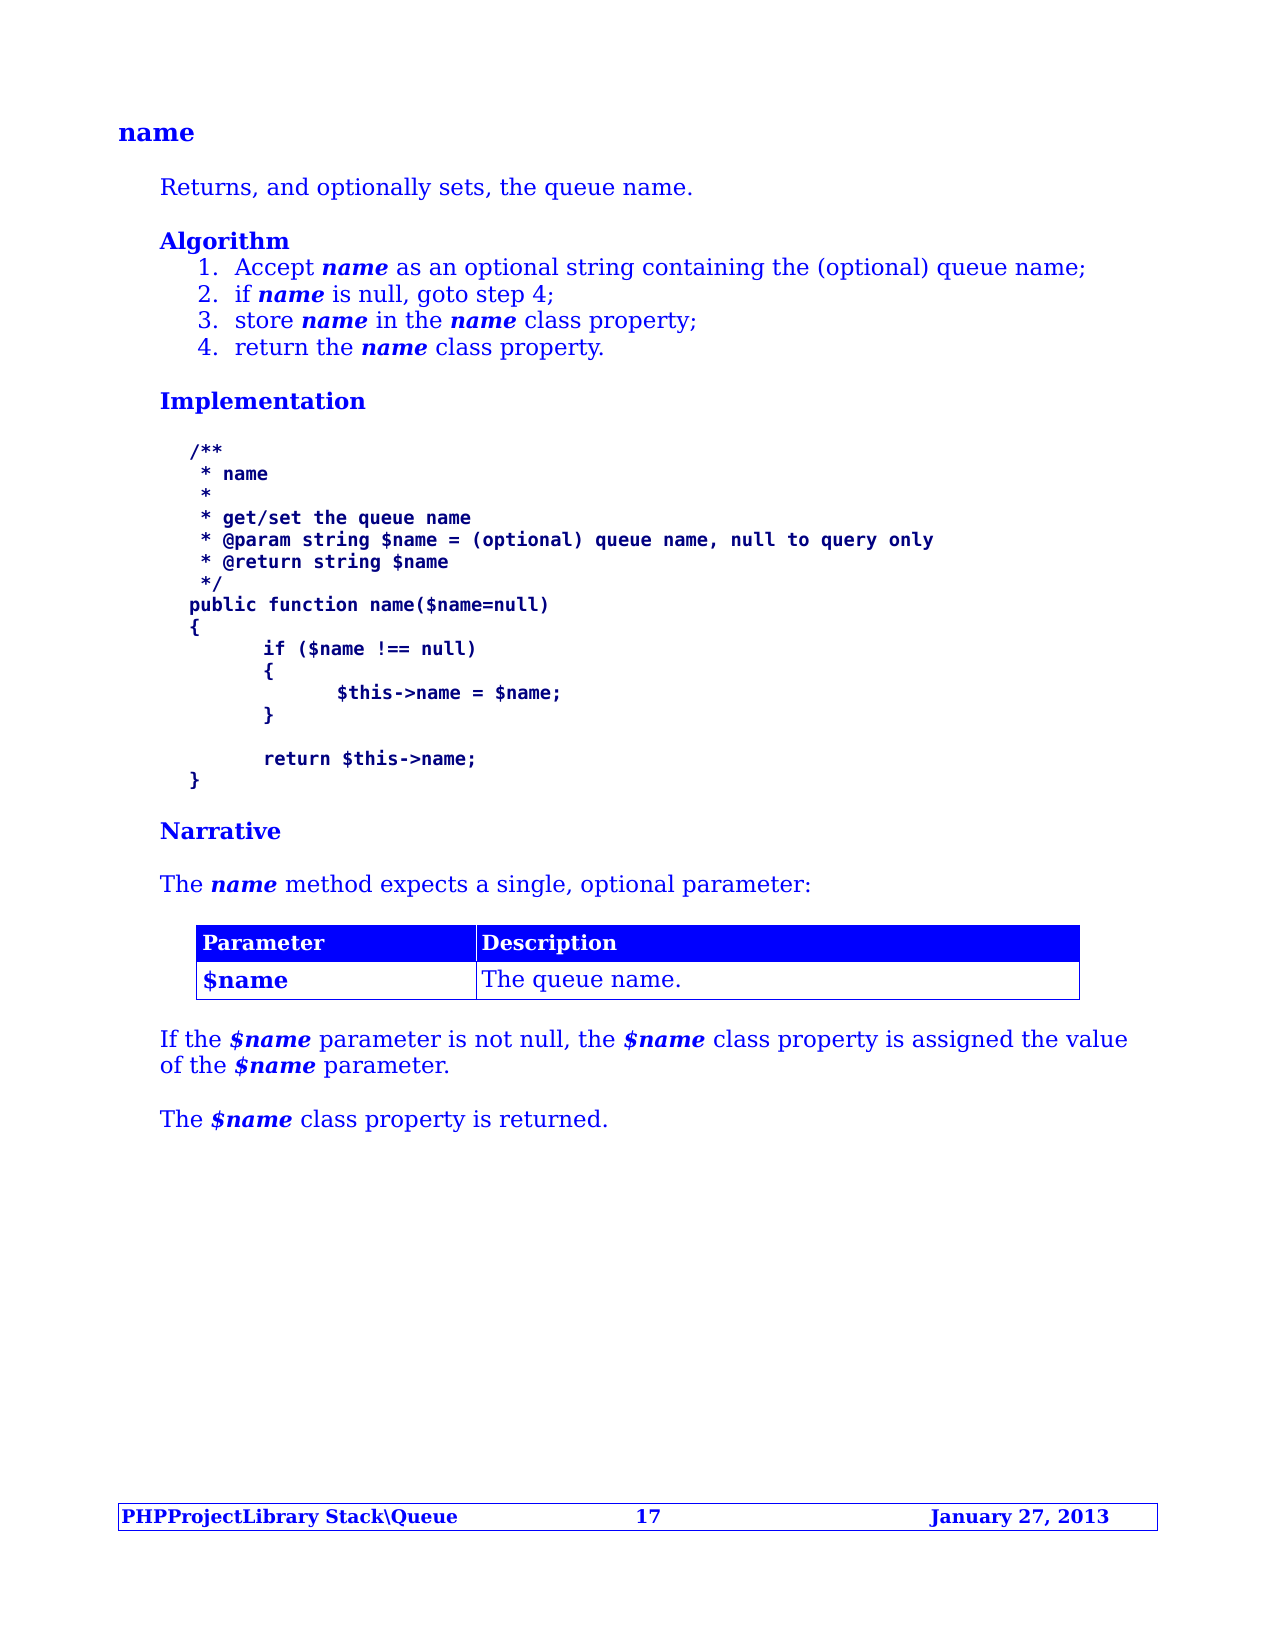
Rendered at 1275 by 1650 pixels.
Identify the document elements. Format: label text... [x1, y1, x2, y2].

table_header Description [477, 926, 1079, 961]
list { [189, 616, 1157, 638]
list } [189, 704, 1157, 726]
list $this->name = $name; [189, 682, 1157, 704]
list */ [189, 572, 1157, 594]
list public function name($name=null) [189, 594, 1157, 616]
table_cell The queue name. [477, 962, 1079, 999]
list * get/set the queue name [189, 507, 1157, 529]
text If the $name parameter is not null, the $name class property is assigned the value of the $name parameter. [159, 1026, 1157, 1079]
list } [189, 769, 1157, 791]
list * [189, 485, 1157, 507]
list * @param string $name = (optional) queue name, null to query only [189, 529, 1157, 551]
list Accept name as an optional string containing the (optional) queue name; [197, 254, 1157, 281]
list /** [189, 441, 1157, 463]
table_header Parameter [197, 926, 476, 961]
text The name method expects a single, optional parameter: [159, 871, 1157, 898]
text Algorithm [159, 227, 1157, 254]
list if ($name !== null) [189, 638, 1157, 660]
list return $this->name; [189, 747, 1157, 769]
title name [118, 118, 1157, 147]
list store name in the name class property; [197, 308, 1157, 334]
text Narrative [159, 818, 1157, 845]
list { [189, 660, 1157, 682]
list * @return string $name [189, 551, 1157, 572]
text The $name class property is returned. [159, 1106, 1157, 1133]
list if name is null, goto step 4; [197, 281, 1157, 308]
table_cell $name [197, 962, 476, 999]
list * name [189, 463, 1157, 485]
list return the name class property. [197, 334, 1157, 361]
text Returns, and optionally sets, the queue name. [159, 174, 1157, 201]
text Implementation [159, 388, 1157, 414]
